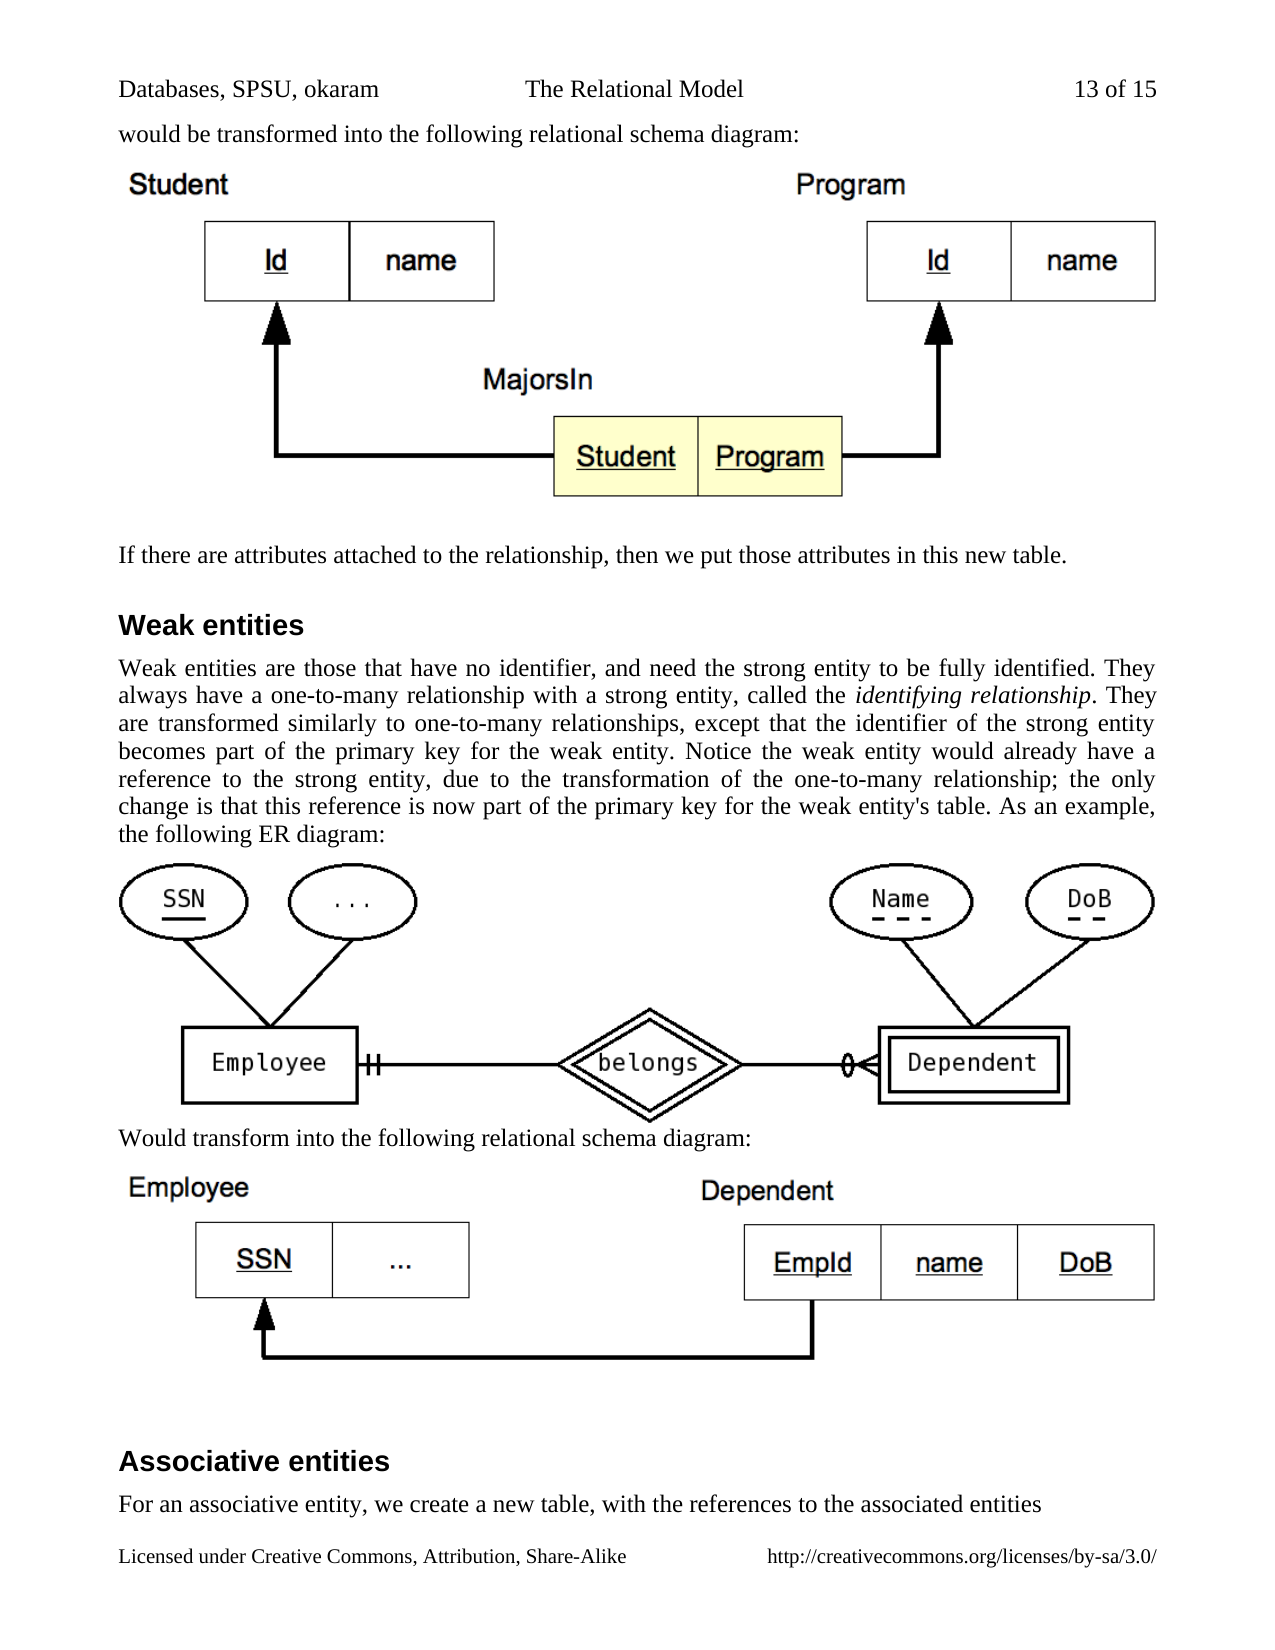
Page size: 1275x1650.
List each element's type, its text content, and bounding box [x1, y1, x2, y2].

text Would transform into the following relational schema diagram: [118, 1124, 1157, 1152]
picture [118, 162, 1157, 499]
text For an associative entity, we create a new table, with the references to the associated entities [118, 1490, 1157, 1518]
subtitle Weak entities [118, 609, 1157, 641]
subtitle Associative entities [118, 1445, 1157, 1477]
text would be transformed into the following relational schema diagram: [118, 120, 1157, 148]
text Weak entities are those that have no identifier, and need the strong entity to be fully identified. They always have a one-to-many relationship with a strong entity, called the identifying relationship. They are transformed similarly to one-to-many relationships, except that the identifier of the strong entity becomes part of the primary key for the weak entity. Notice the weak entity would already have a reference to the strong entity, due to the transformation of the one-to-many relationship; the only change is that this reference is now part of the primary key for the weak entity's table. As an example, the following ER diagram: [118, 654, 1157, 848]
picture [118, 1166, 1157, 1377]
text If there are attributes attached to the relationship, then we put those attributes in this new table. [118, 541, 1157, 569]
picture [118, 862, 1157, 1124]
